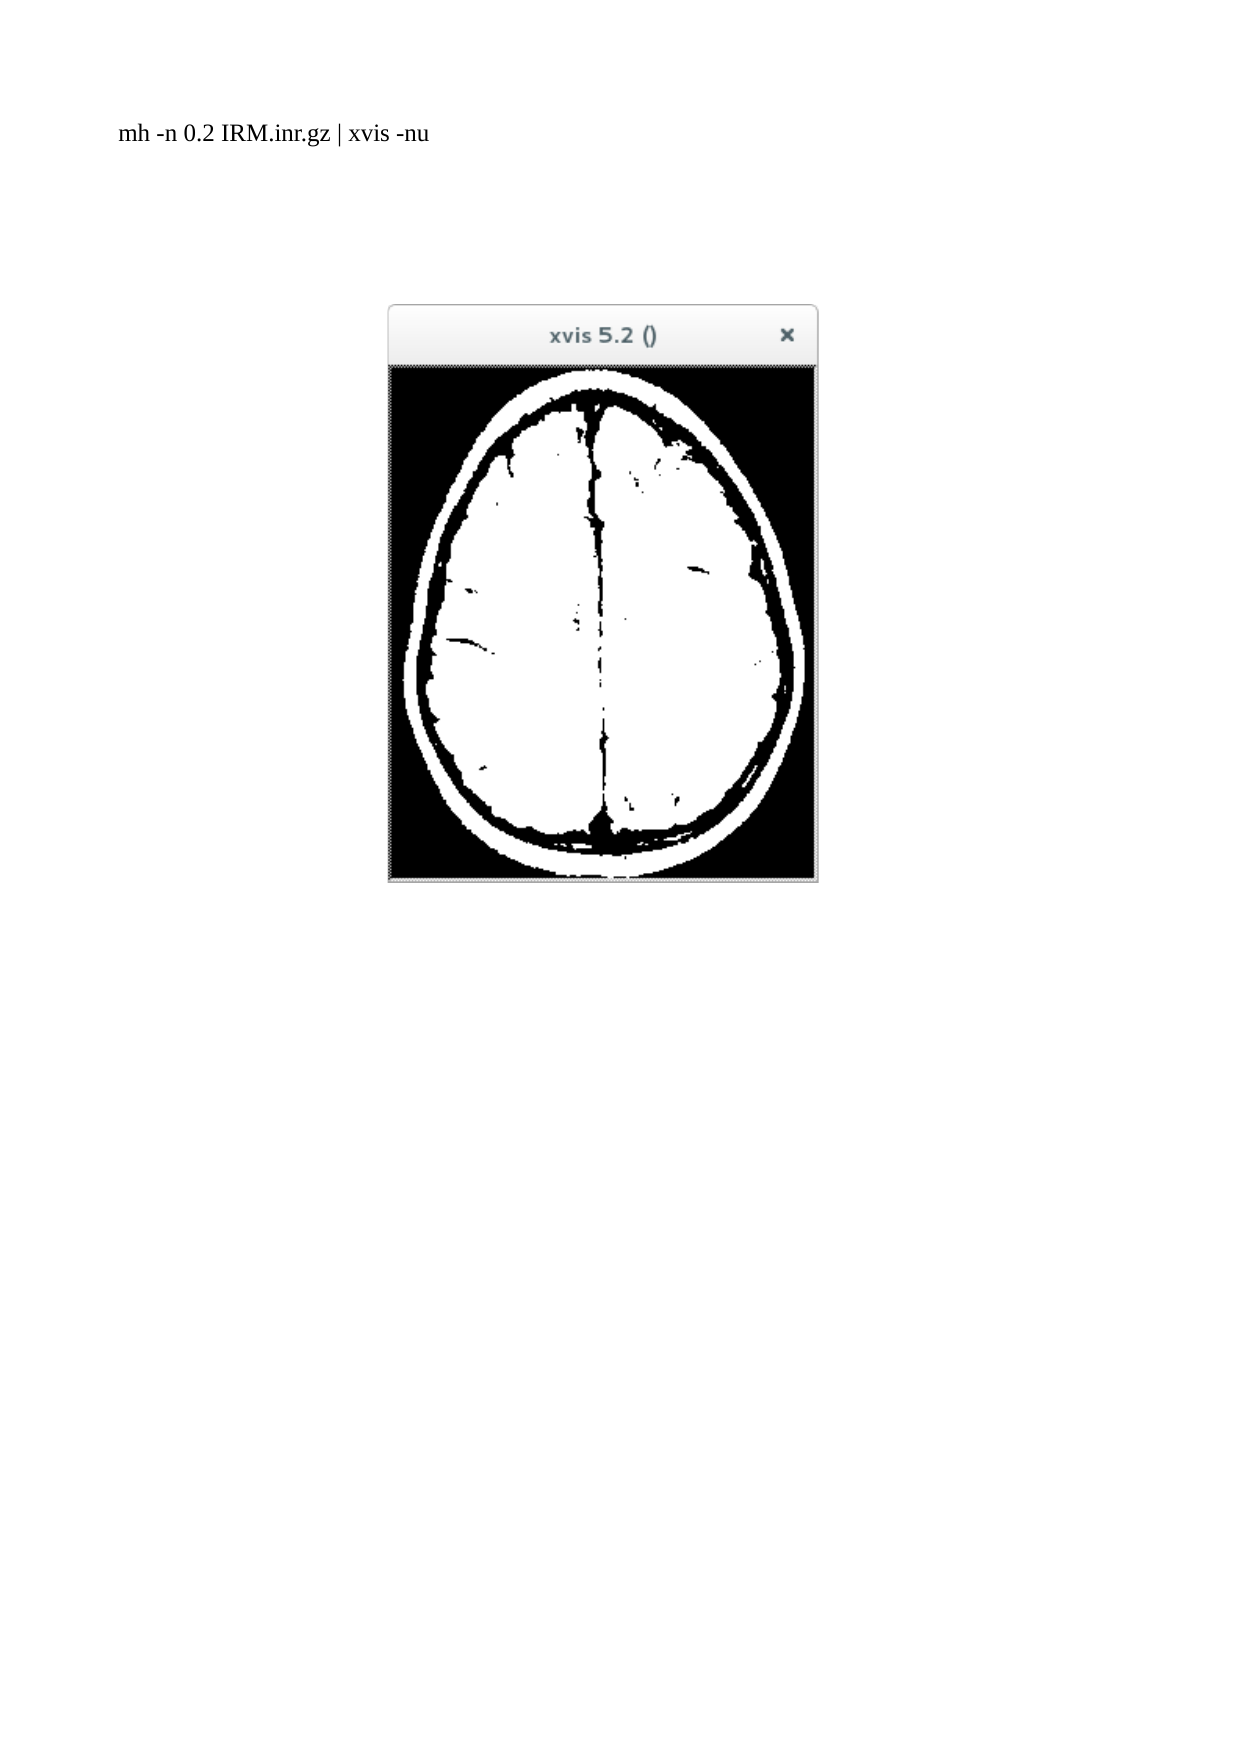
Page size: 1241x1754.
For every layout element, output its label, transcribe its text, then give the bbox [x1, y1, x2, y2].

text mh -n 0.2 IRM.inr.gz | xvis -nu [118, 118, 1122, 147]
picture [387, 304, 819, 883]
